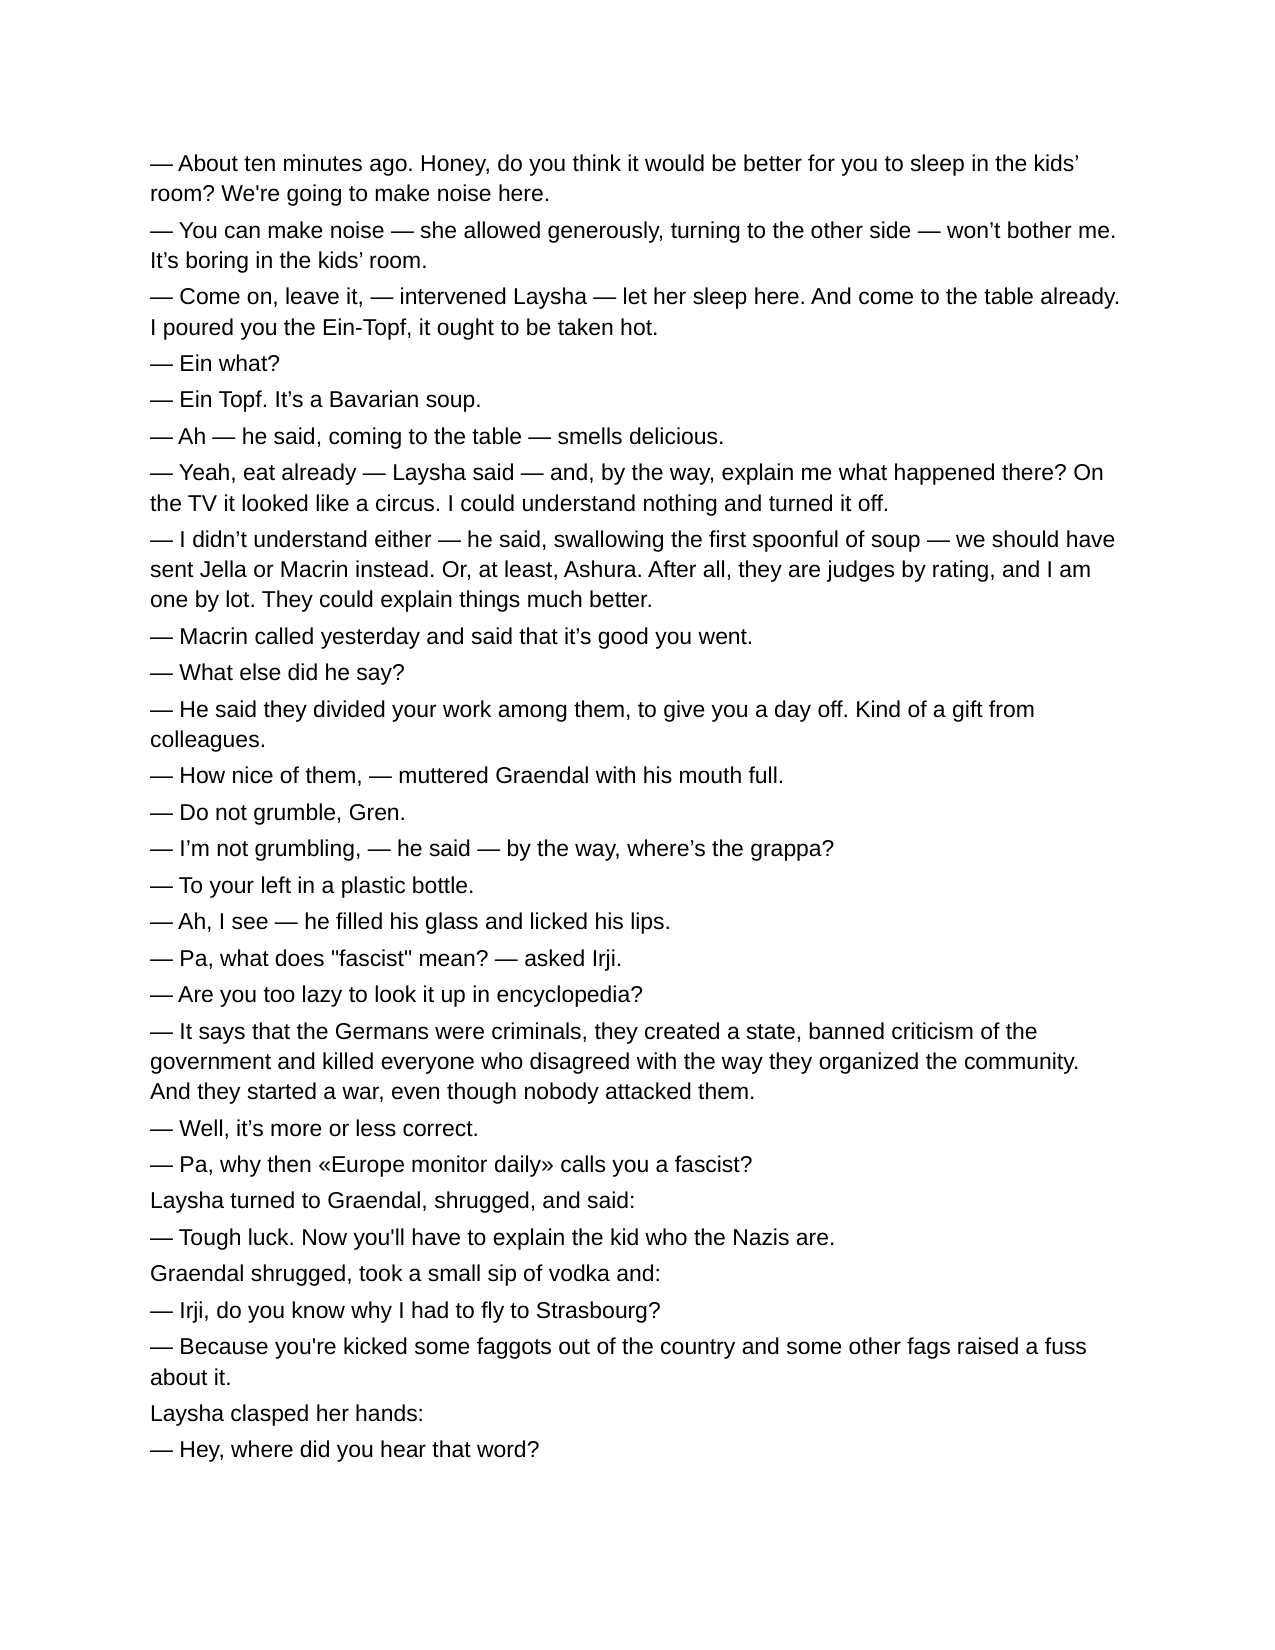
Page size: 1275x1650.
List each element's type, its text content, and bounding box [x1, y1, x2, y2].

text — Do not grumble, Gren. [150, 799, 1125, 825]
text — He said they divided your work among them, to give you a day off. Kind of a gift from colleagues. [150, 696, 1125, 752]
text — It says that the Germans were criminals, they created a state, banned criticism of the government and killed everyone who disagreed with the way they organized the community. And they started a ​​war, even though nobody attacked them. [150, 1018, 1125, 1104]
text — Pa, what does "fascist" mean? — asked Irji. [150, 945, 1125, 971]
text — Hey, where did you hear that word? [150, 1436, 1125, 1463]
text Graendal shrugged, took a small sip of vodka and: [150, 1260, 1125, 1287]
text Laysha clasped her hands: [150, 1400, 1125, 1426]
text — Ein Topf. It’s a Bavarian soup. [150, 386, 1125, 413]
text — You can make noise — she allowed generously, turning to the other side — won’t bother me. It’s boring in the kids’ room. [150, 217, 1125, 273]
text — Because you're kicked some faggots out of the country and some other fags raised a fuss about it. [150, 1333, 1125, 1390]
text — What else did he say? [150, 659, 1125, 686]
text — Ah, I see — he filled his glass and licked his lips. [150, 908, 1125, 935]
text — I’m not grumbling, — he said — by the way, where’s the grappa? [150, 835, 1125, 862]
text — Ein what? [150, 350, 1125, 376]
text Laysha turned to Graendal, shrugged, and said: [150, 1187, 1125, 1214]
text — How nice of them, — muttered Graendal with his mouth full. [150, 762, 1125, 789]
text — About ten minutes ago. Honey, do you think it would be better for you to sleep in the kids’ room? We're going to make noise here. [150, 150, 1125, 207]
text — I didn’t understand either — he said, swallowing the first spoonful of soup — we should have sent Jella or Macrin instead. Or, at least, Ashura. After all, they are judges by rating, and I am one by lot. They could explain things much better. [150, 526, 1125, 613]
text — Macrin called yesterday and said that it’s good you went. [150, 623, 1125, 649]
text — Ah — he said, coming to the table — smells delicious. [150, 423, 1125, 449]
text — Come on, leave it, — intervened Laysha — let her sleep here. And come to the table already. I poured you the Ein-Topf, it ought to be taken hot. [150, 283, 1125, 340]
text — Are you too lazy to look it up in encyclopedia? [150, 981, 1125, 1008]
text — Irji, do you know why I had to fly to Strasbourg? [150, 1297, 1125, 1323]
text — Pa, why then «Europe monitor daily» calls you a fascist? [150, 1151, 1125, 1177]
text — To your left in a plastic bottle. [150, 872, 1125, 898]
text — Yeah, eat already — Laysha said — and, by the way, explain me what happened there? On the TV it looked like a circus. I could understand nothing and turned it off. [150, 459, 1125, 516]
text — Well, it’s more or less correct. [150, 1114, 1125, 1141]
text — Tough luck. Now you'll have to explain the kid who the Nazis are. [150, 1224, 1125, 1250]
